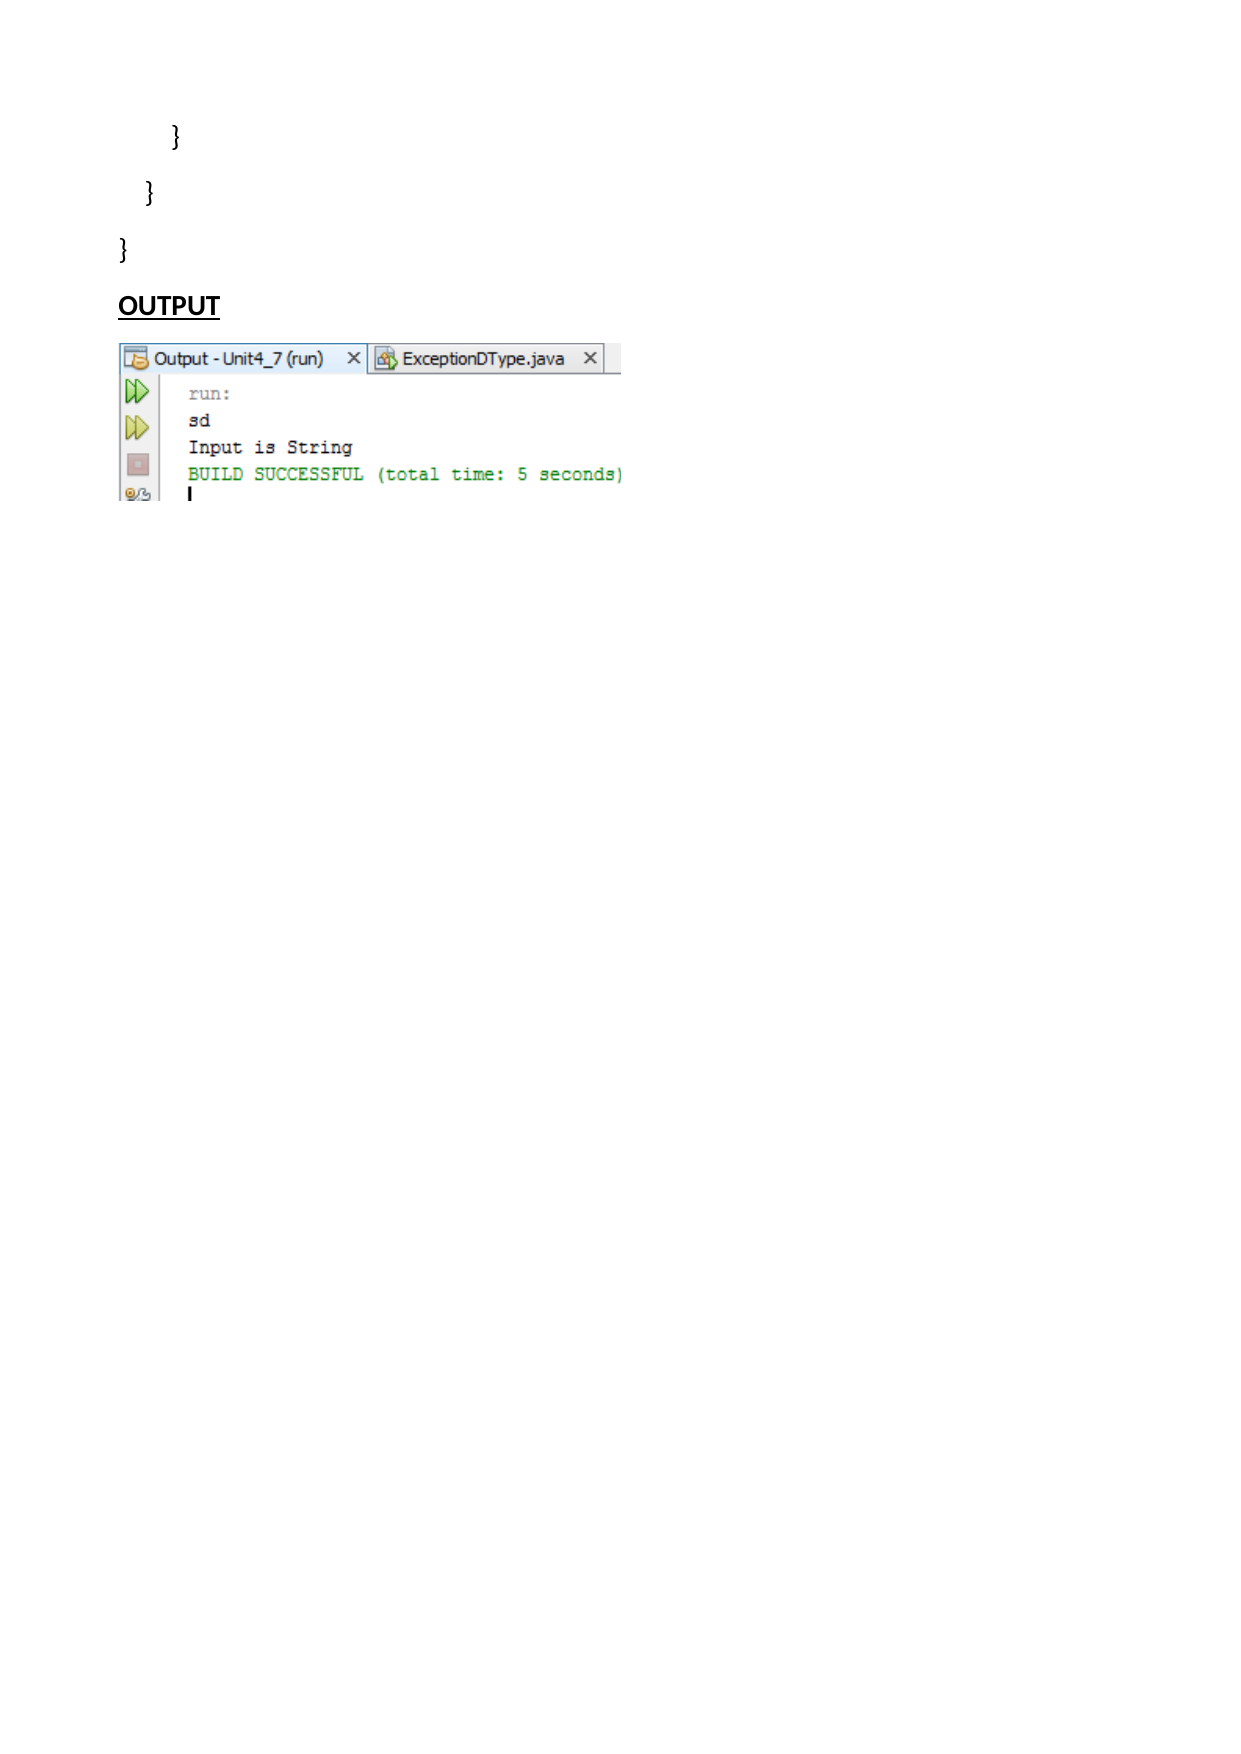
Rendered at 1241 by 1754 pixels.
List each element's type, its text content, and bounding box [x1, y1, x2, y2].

text } [118, 231, 1122, 267]
text } [118, 118, 1122, 154]
text } [118, 174, 1122, 210]
text OUTPUT [118, 287, 1122, 323]
